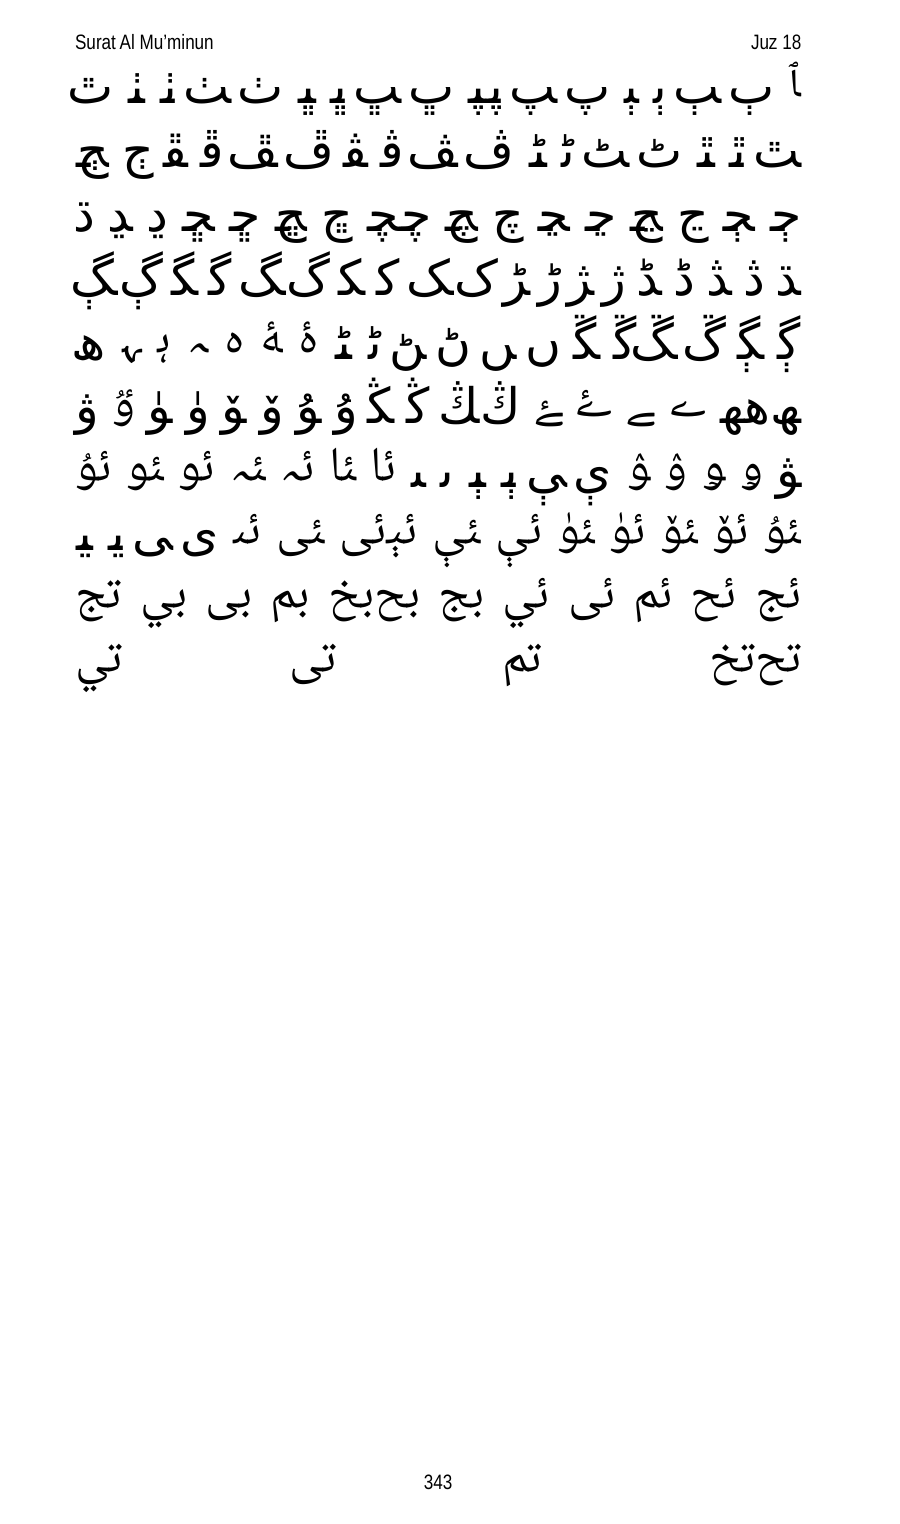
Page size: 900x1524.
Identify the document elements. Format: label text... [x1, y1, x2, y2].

text ﭑ ﭒ ﭓ ﭔ ﭕ ﭖ ﭗ ﭘﭙ ﭚ ﭛ ﭜ ﭝ ﭞ ﭟ ﭠ ﭡ ﭢ ﭣ ﭤ ﭥ ﭦ ﭧ ﭨ ﭩ ﭪ ﭫ ﭬ ﭭ ﭮ ﭯ ﭰ ﭱ ﭲ ﭳ ﭴ ﭵ ﭶ ﭷ ﭸ ﭹ ﭺ ﭻ ﭼﭽ ﭾ ﭿ ﮀ ﮁ ﮂ ﮃ ﮄ ﮅ ﮆ ﮇ ﮈ ﮉ ﮊ ﮋ ﮌ ﮍ ﮎ ﮏ ﮐ ﮑ ﮒ ﮓ ﮔ ﮕ ﮖ ﮗ ﮘ ﮙ ﮚ ﮛﮜ ﮝ ﮞ ﮟ ﮠ ﮡ ﮢ ﮣ ﮤ ﮥ ﮦ ﮧ ﮨ ﮩ ﮪ ﮫﮬﮭ ﮮ ﮯ ﮰ ﮱ ﯓ ﯔ ﯕ ﯖ ﯗ ﯘ ﯙ ﯚ ﯛ ﯜ ﯝ ﯞ ﯟ ﯠ ﯡ ﯢ ﯣ ﯤ ﯥ ﯦ ﯧ ﯨ ﯩ ﯪ ﯫ ﯬ ﯭ ﯮ ﯯ ﯰ ﯱ ﯲ ﯳ ﯴ ﯵ ﯶ ﯷ ﯸﯹ ﯺ ﯻ ﯼ ﯽ ﯾ ﯿ ﰀ ﰁ ﰂ ﰃ ﰄ ﰅ ﰆﰇ ﰈ ﰉ ﰊ ﰋ ﰌﰍ ﰎ ﰏ ﰐ [75, 60, 801, 698]
